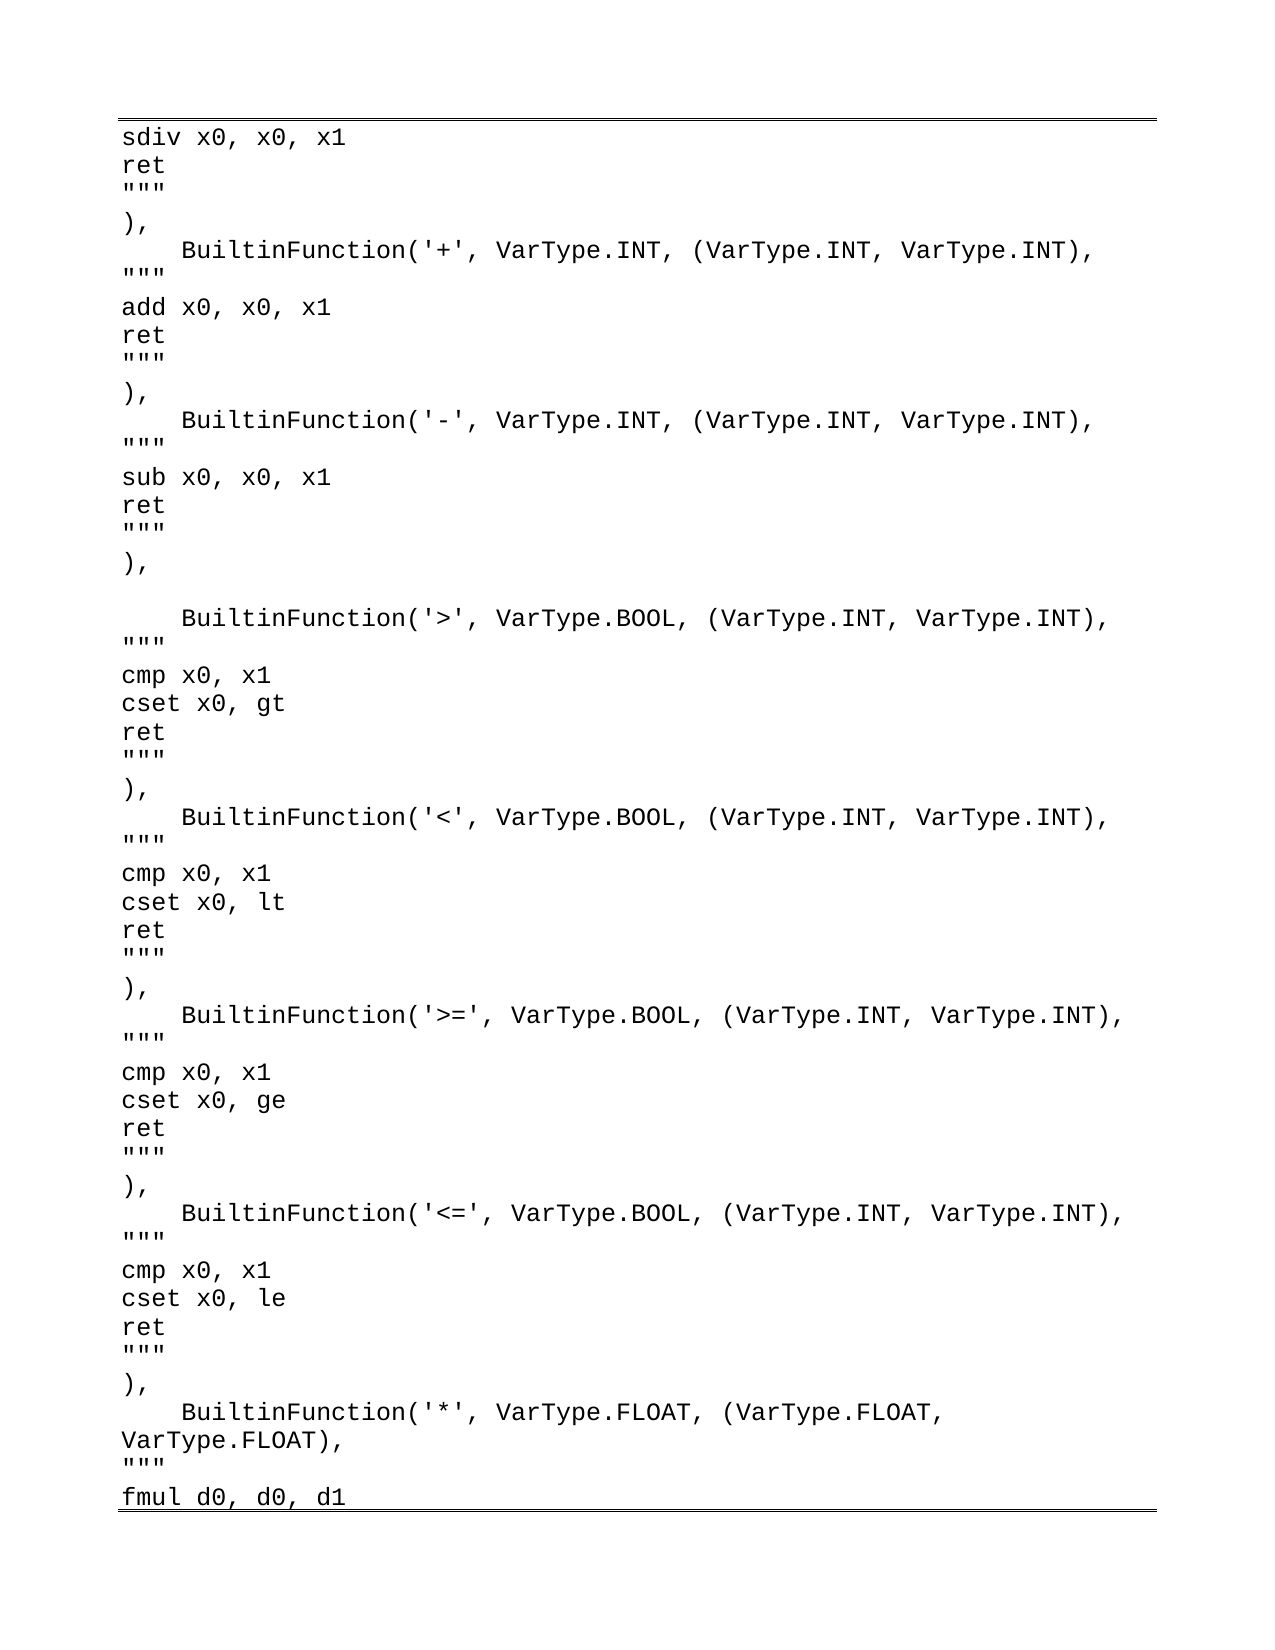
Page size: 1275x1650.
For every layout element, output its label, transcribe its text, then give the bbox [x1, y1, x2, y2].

text ret [118, 486, 1157, 515]
text """ [118, 1336, 1157, 1365]
text cmp x0, x1 [118, 1251, 1157, 1280]
text ), [118, 1365, 1157, 1393]
text """ [118, 1025, 1157, 1053]
text ), [118, 203, 1157, 231]
text ret [118, 713, 1157, 741]
text sub x0, x0, x1 [118, 458, 1157, 486]
text cmp x0, x1 [118, 855, 1157, 883]
text ), [118, 1166, 1157, 1195]
text """ [118, 628, 1157, 656]
text cset x0, gt [118, 685, 1157, 713]
text cset x0, le [118, 1280, 1157, 1308]
text """ [118, 515, 1157, 543]
text ret [118, 1110, 1157, 1138]
text BuiltinFunction('>=', VarType.BOOL, (VarType.INT, VarType.INT), [118, 996, 1157, 1025]
text cset x0, ge [118, 1081, 1157, 1110]
text """ [118, 345, 1157, 373]
text BuiltinFunction('<', VarType.BOOL, (VarType.INT, VarType.INT), [118, 798, 1157, 826]
text ), [118, 968, 1157, 996]
text BuiltinFunction('*', VarType.FLOAT, (VarType.FLOAT, VarType.FLOAT), [118, 1393, 1157, 1450]
text """ [118, 940, 1157, 968]
text """ [118, 826, 1157, 855]
text ret [118, 1308, 1157, 1336]
text ret [118, 316, 1157, 345]
text """ [118, 1138, 1157, 1166]
text ), [118, 543, 1157, 577]
text """ [118, 741, 1157, 770]
text cmp x0, x1 [118, 656, 1157, 685]
text BuiltinFunction('+', VarType.INT, (VarType.INT, VarType.INT), [118, 231, 1157, 260]
text """ [118, 260, 1157, 288]
text ), [118, 770, 1157, 798]
text """ [118, 1450, 1157, 1478]
text """ [118, 430, 1157, 458]
text fmul d0, d0, d1 [118, 1478, 1157, 1509]
text BuiltinFunction('-', VarType.INT, (VarType.INT, VarType.INT), [118, 401, 1157, 430]
text cset x0, lt [118, 883, 1157, 911]
text sdiv x0, x0, x1 [118, 121, 1157, 146]
text BuiltinFunction('<=', VarType.BOOL, (VarType.INT, VarType.INT), [118, 1195, 1157, 1223]
text """ [118, 175, 1157, 203]
text ret [118, 146, 1157, 175]
text cmp x0, x1 [118, 1053, 1157, 1081]
text ret [118, 911, 1157, 940]
text BuiltinFunction('>', VarType.BOOL, (VarType.INT, VarType.INT), [118, 600, 1157, 628]
text ), [118, 373, 1157, 401]
text add x0, x0, x1 [118, 288, 1157, 316]
text """ [118, 1223, 1157, 1251]
